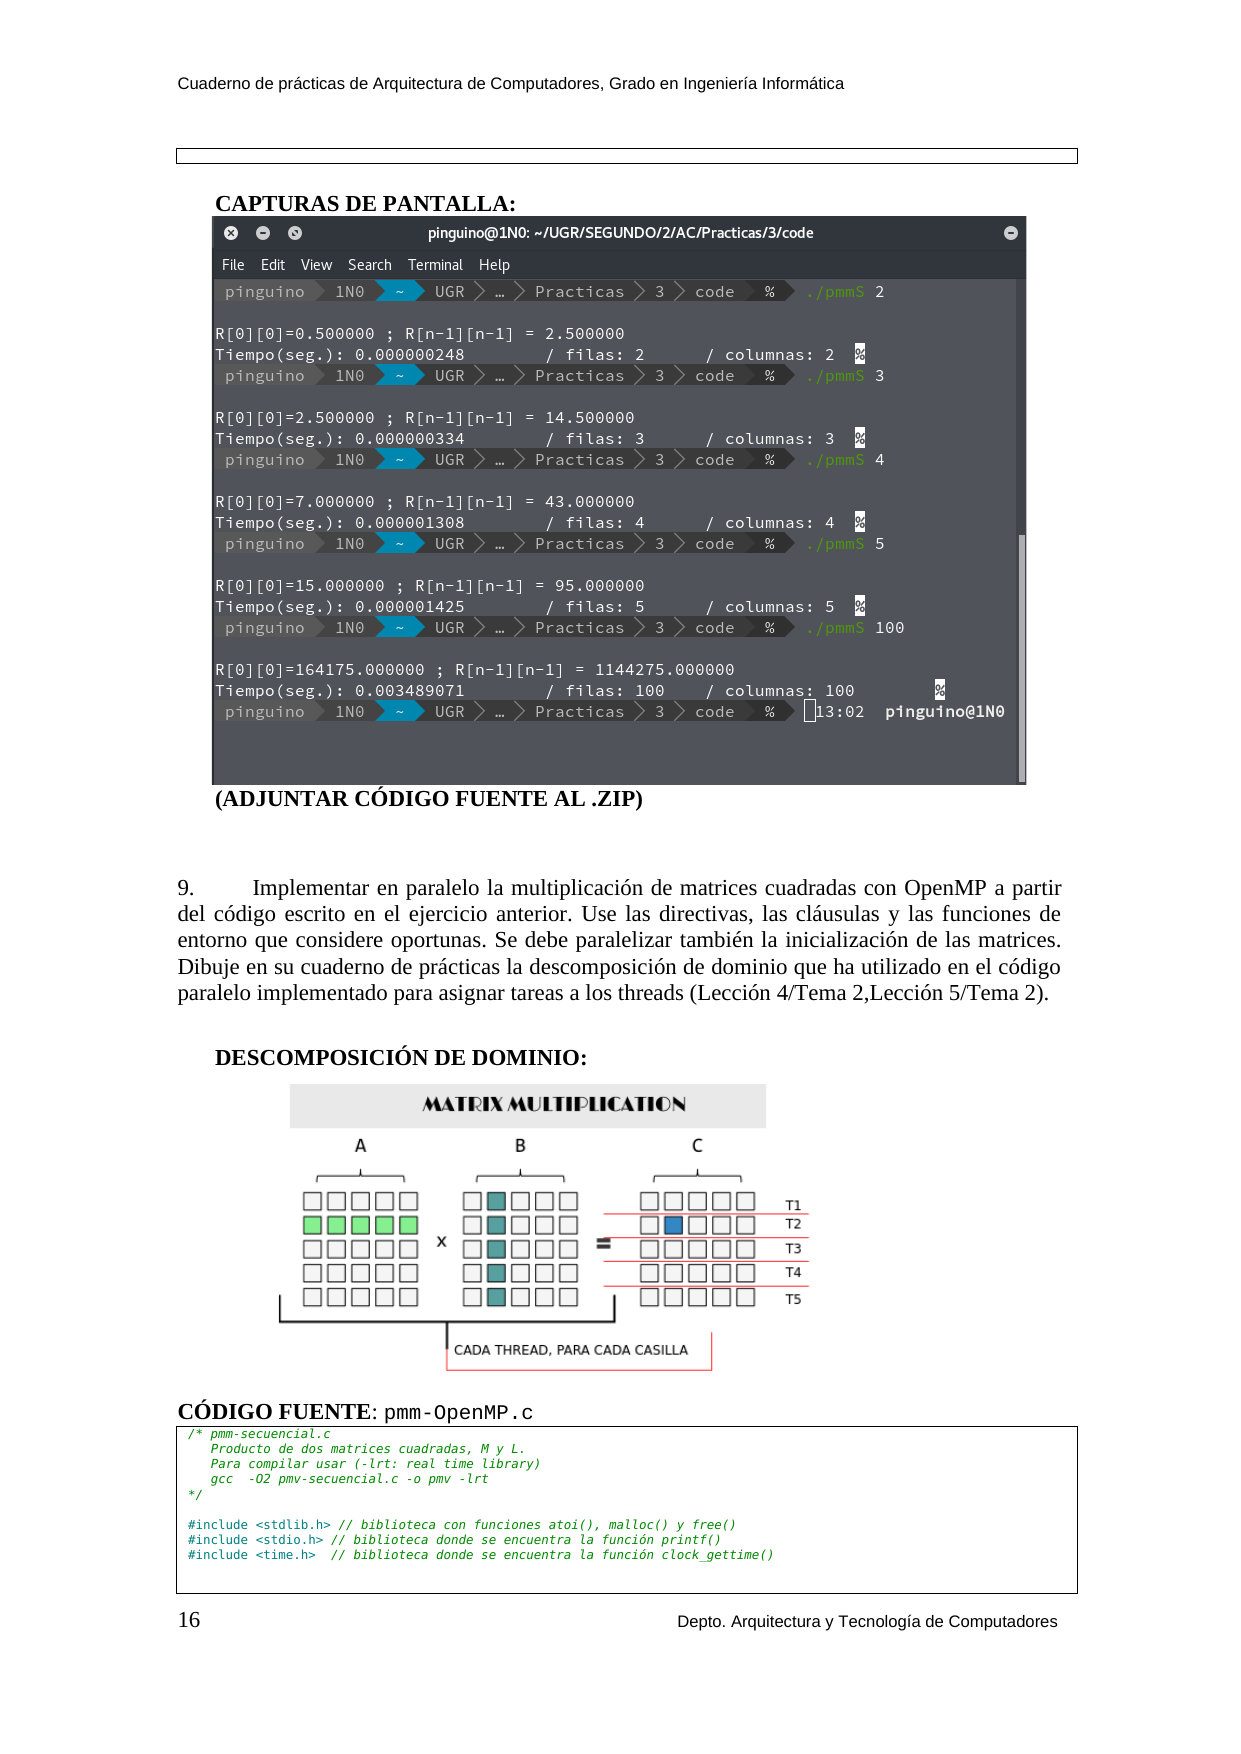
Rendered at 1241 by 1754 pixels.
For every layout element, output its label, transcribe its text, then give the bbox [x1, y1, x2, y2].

text CAPTURAS DE PANTALLA: [215, 190, 1063, 217]
table_header /* pmm-secuencial.c Producto de dos matrices cuadradas, M y L. Para compilar usar (-lrt: real time library) gcc -O2 pmv-secuencial.c -o pmv -lrt */ #include <stdlib.h> // biblioteca con funciones atoi(), malloc() y free() #include <stdio.h> // biblioteca donde se encuentra la función printf() #include <time.h> // biblioteca donde se encuentra la función clock_gettime() [177, 1427, 1077, 1593]
text DESCOMPOSICIÓN DE DOMINIO: [215, 1044, 1063, 1071]
list Implementar en paralelo la multiplicación de matrices cuadradas con OpenMP a partir del código escrito en el ejercicio anterior. Use las directivas, las cláusulas y las funciones de entorno que considere oportunas. Se debe paralelizar también la inicialización de las matrices. Dibuje en su cuaderno de prácticas la descomposición de dominio que ha utilizado en el código paralelo implementado para asignar tareas a los threads (Lección 4/Tema 2,Lección 5/Tema 2). [177, 874, 1063, 1006]
text CÓDIGO FUENTE: pmm-OpenMP.c [177, 1398, 1063, 1426]
picture [278, 1084, 817, 1372]
picture [211, 216, 1027, 785]
text (ADJUNTAR CÓDIGO FUENTE AL .ZIP) [215, 217, 1063, 811]
